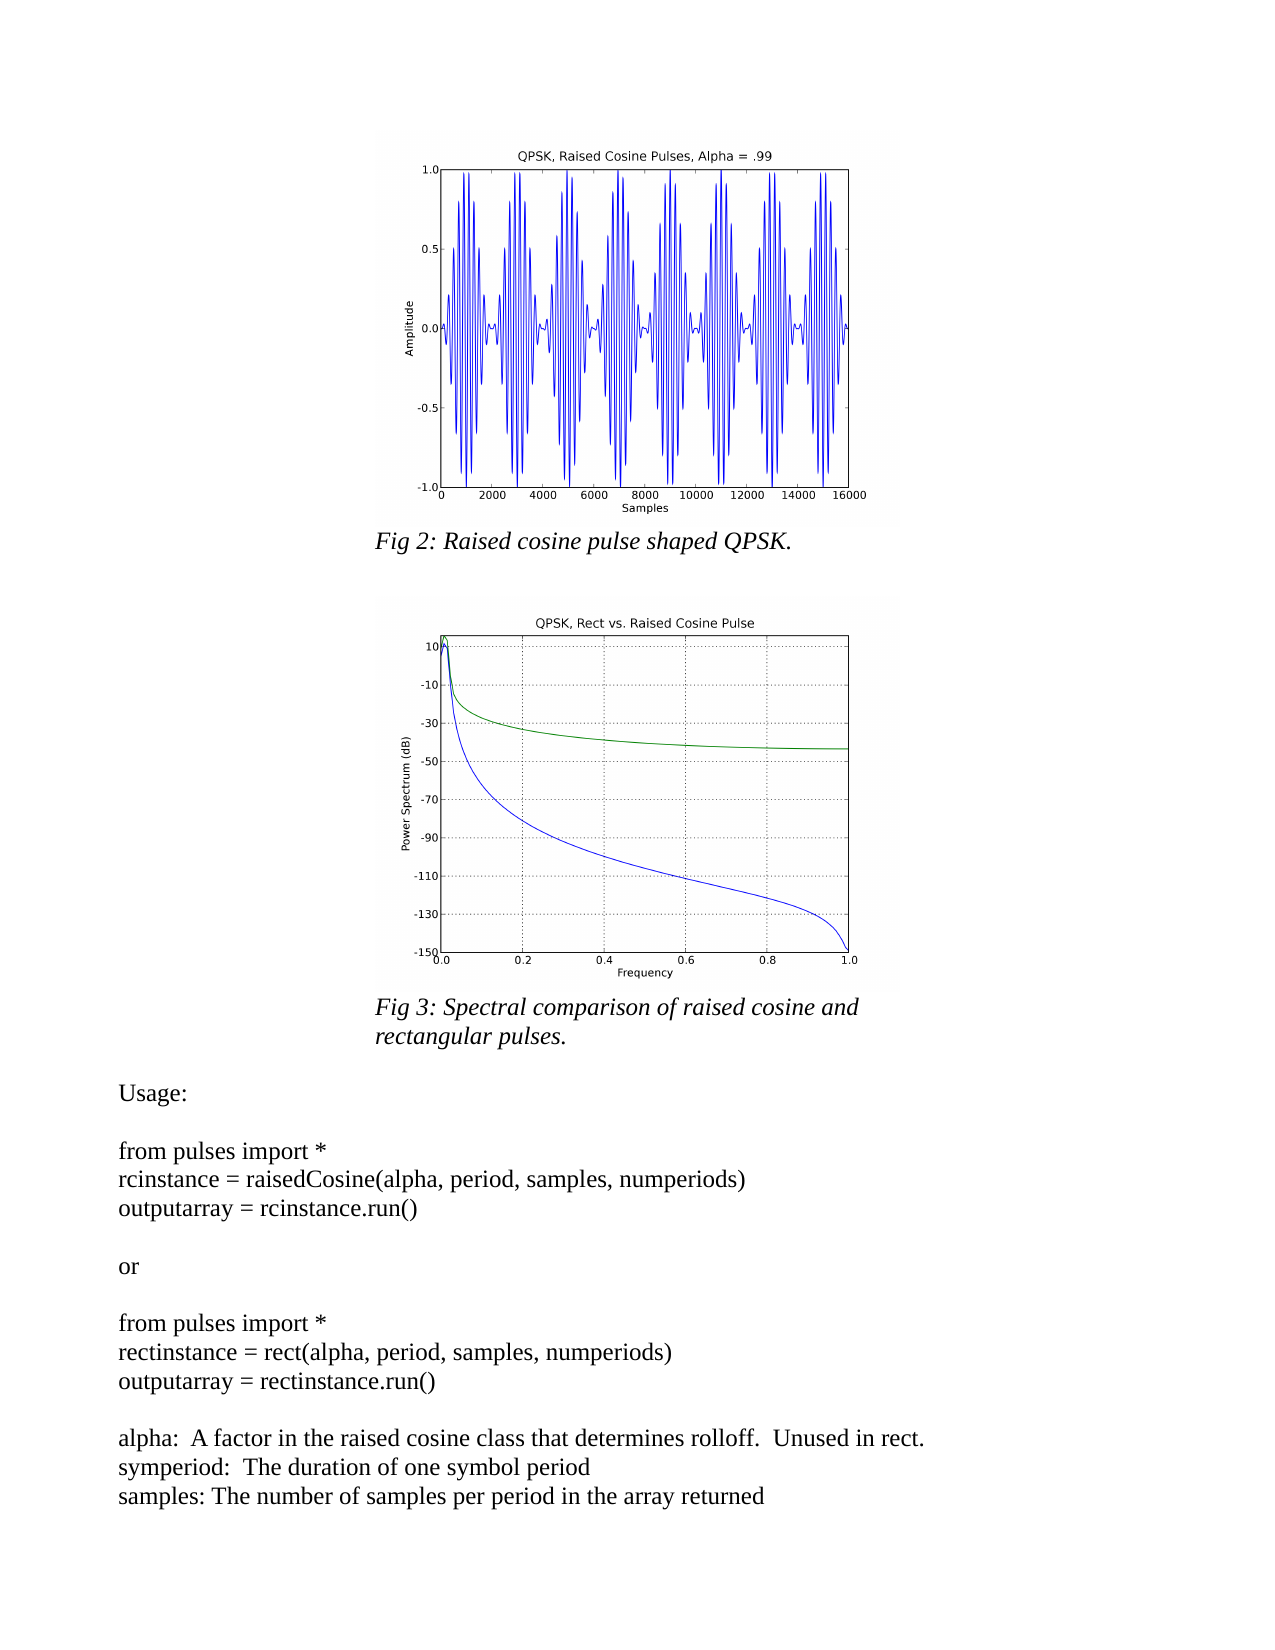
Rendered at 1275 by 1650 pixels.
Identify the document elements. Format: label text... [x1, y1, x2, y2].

text from pulses import * [118, 1308, 1157, 1337]
text outputarray = rectinstance.run() [118, 1366, 1157, 1394]
text from pulses import * [118, 1136, 1157, 1164]
picture [375, 130, 901, 527]
text outputarray = rcinstance.run() [118, 1193, 1157, 1222]
text samples: The number of samples per period in the array returned [118, 1481, 1157, 1509]
text or [118, 1251, 1157, 1279]
text symperiod: The duration of one symbol period [118, 1452, 1157, 1481]
picture [375, 596, 901, 992]
text rectinstance = rect(alpha, period, samples, numperiods) [118, 1337, 1157, 1366]
text alpha: A factor in the raised cosine class that determines rolloff. Unused in rect. [118, 1423, 1157, 1452]
text Fig 3: Spectral comparison of raised cosine and rectangular pulses. [375, 992, 900, 1049]
text rcinstance = raisedCosine(alpha, period, samples, numperiods) [118, 1164, 1157, 1193]
text Fig 2: Raised cosine pulse shaped QPSK. [375, 527, 900, 555]
text Usage: [118, 1078, 1157, 1107]
